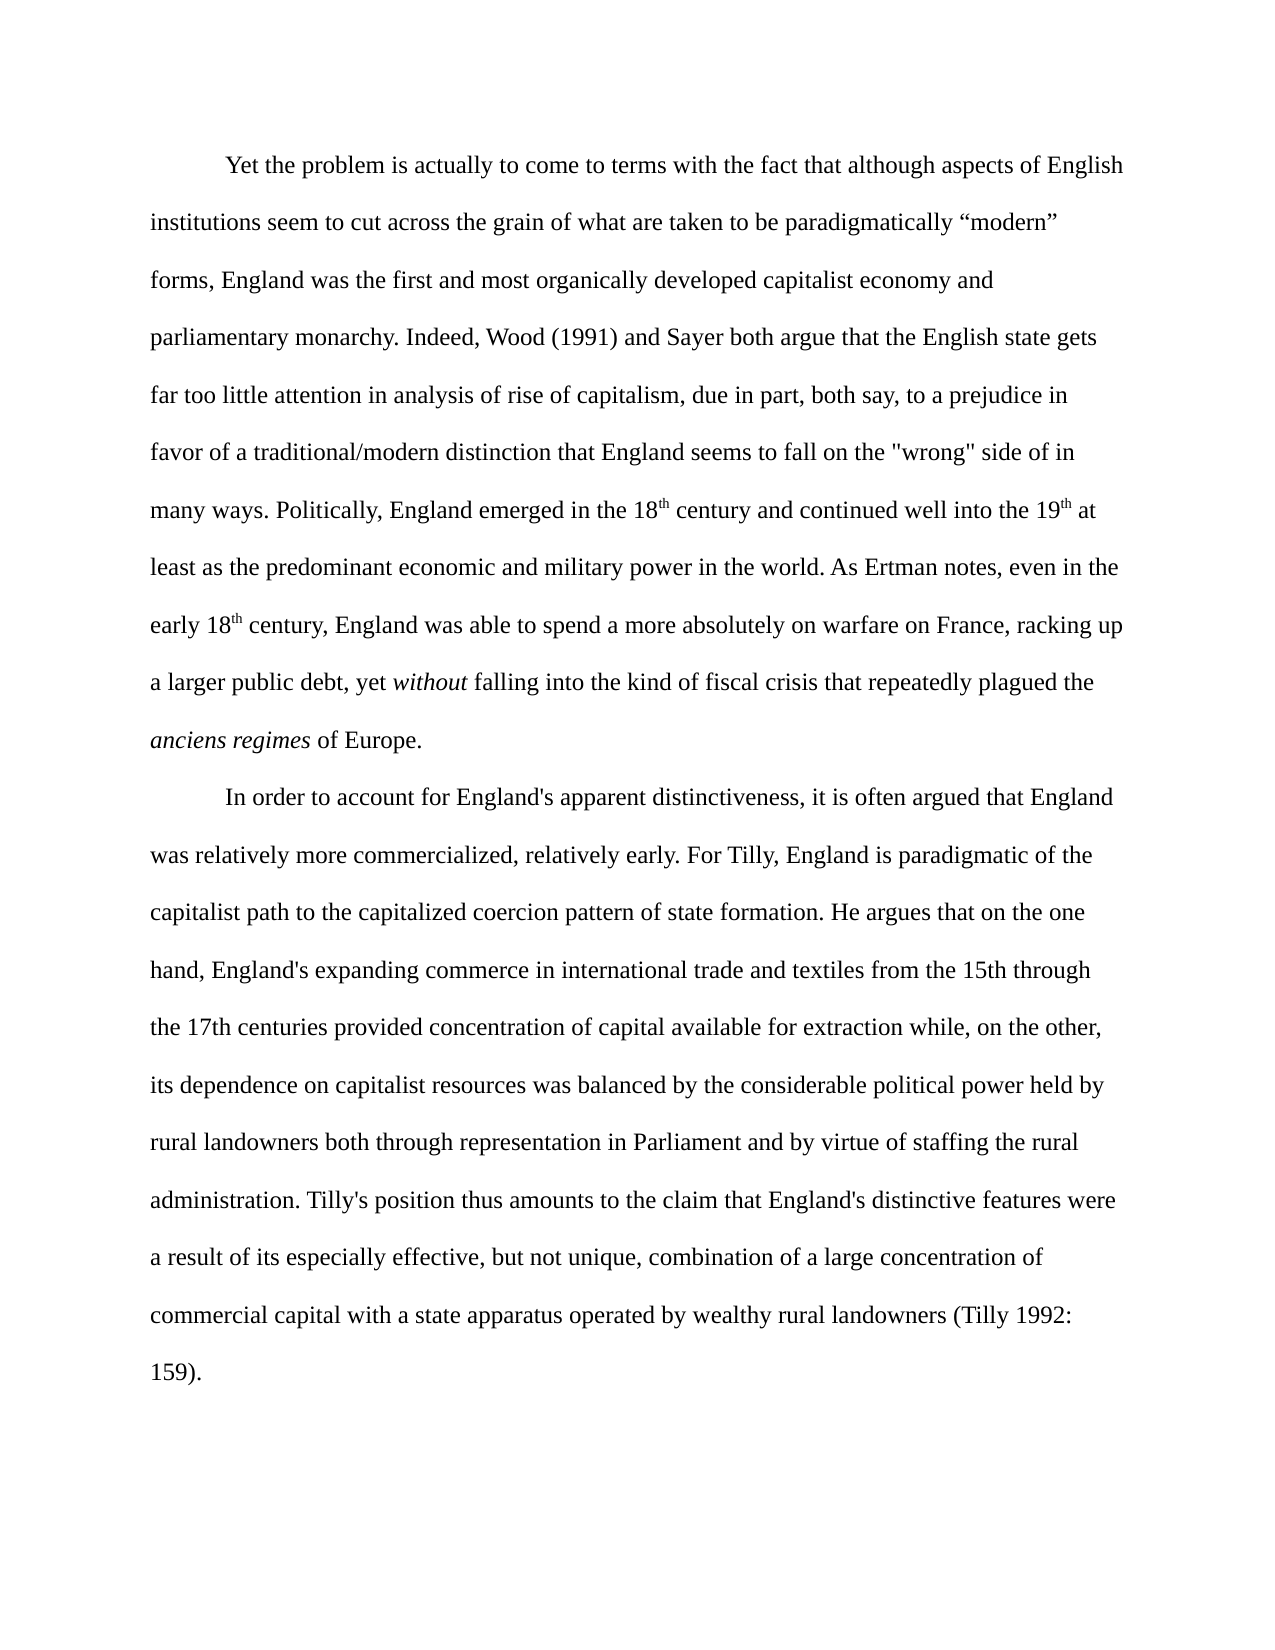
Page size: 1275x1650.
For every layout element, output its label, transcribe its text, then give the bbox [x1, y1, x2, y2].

text Yet the problem is actually to come to terms with the fact that although aspects of English institutions seem to cut across the grain of what are taken to be paradigmatically “modern” forms, England was the first and most organically developed capitalist economy and parliamentary monarchy. Indeed, Wood (1991) and Sayer both argue that the English state gets far too little attention in analysis of rise of capitalism, due in part, both say, to a prejudice in favor of a traditional/modern distinction that England seems to fall on the "wrong" side of in many ways. Politically, England emerged in the 18th century and continued well into the 19th at least as the predominant economic and military power in the world. As Ertman notes, even in the early 18th century, England was able to spend a more absolutely on warfare on France, racking up a larger public debt, yet without falling into the kind of fiscal crisis that repeatedly plagued the anciens regimes of Europe. [150, 150, 1125, 754]
text In order to account for England's apparent distinctiveness, it is often argued that England was relatively more commercialized, relatively early. For Tilly, England is paradigmatic of the capitalist path to the capitalized coercion pattern of state formation. He argues that on the one hand, England's expanding commerce in international trade and textiles from the 15th through the 17th centuries provided concentration of capital available for extraction while, on the other, its dependence on capitalist resources was balanced by the considerable political power held by rural landowners both through representation in Parliament and by virtue of staffing the rural administration. Tilly's position thus amounts to the claim that England's distinctive features were a result of its especially effective, but not unique, combination of a large concentration of commercial capital with a state apparatus operated by wealthy rural landowners (Tilly 1992: 159). [150, 782, 1125, 1386]
